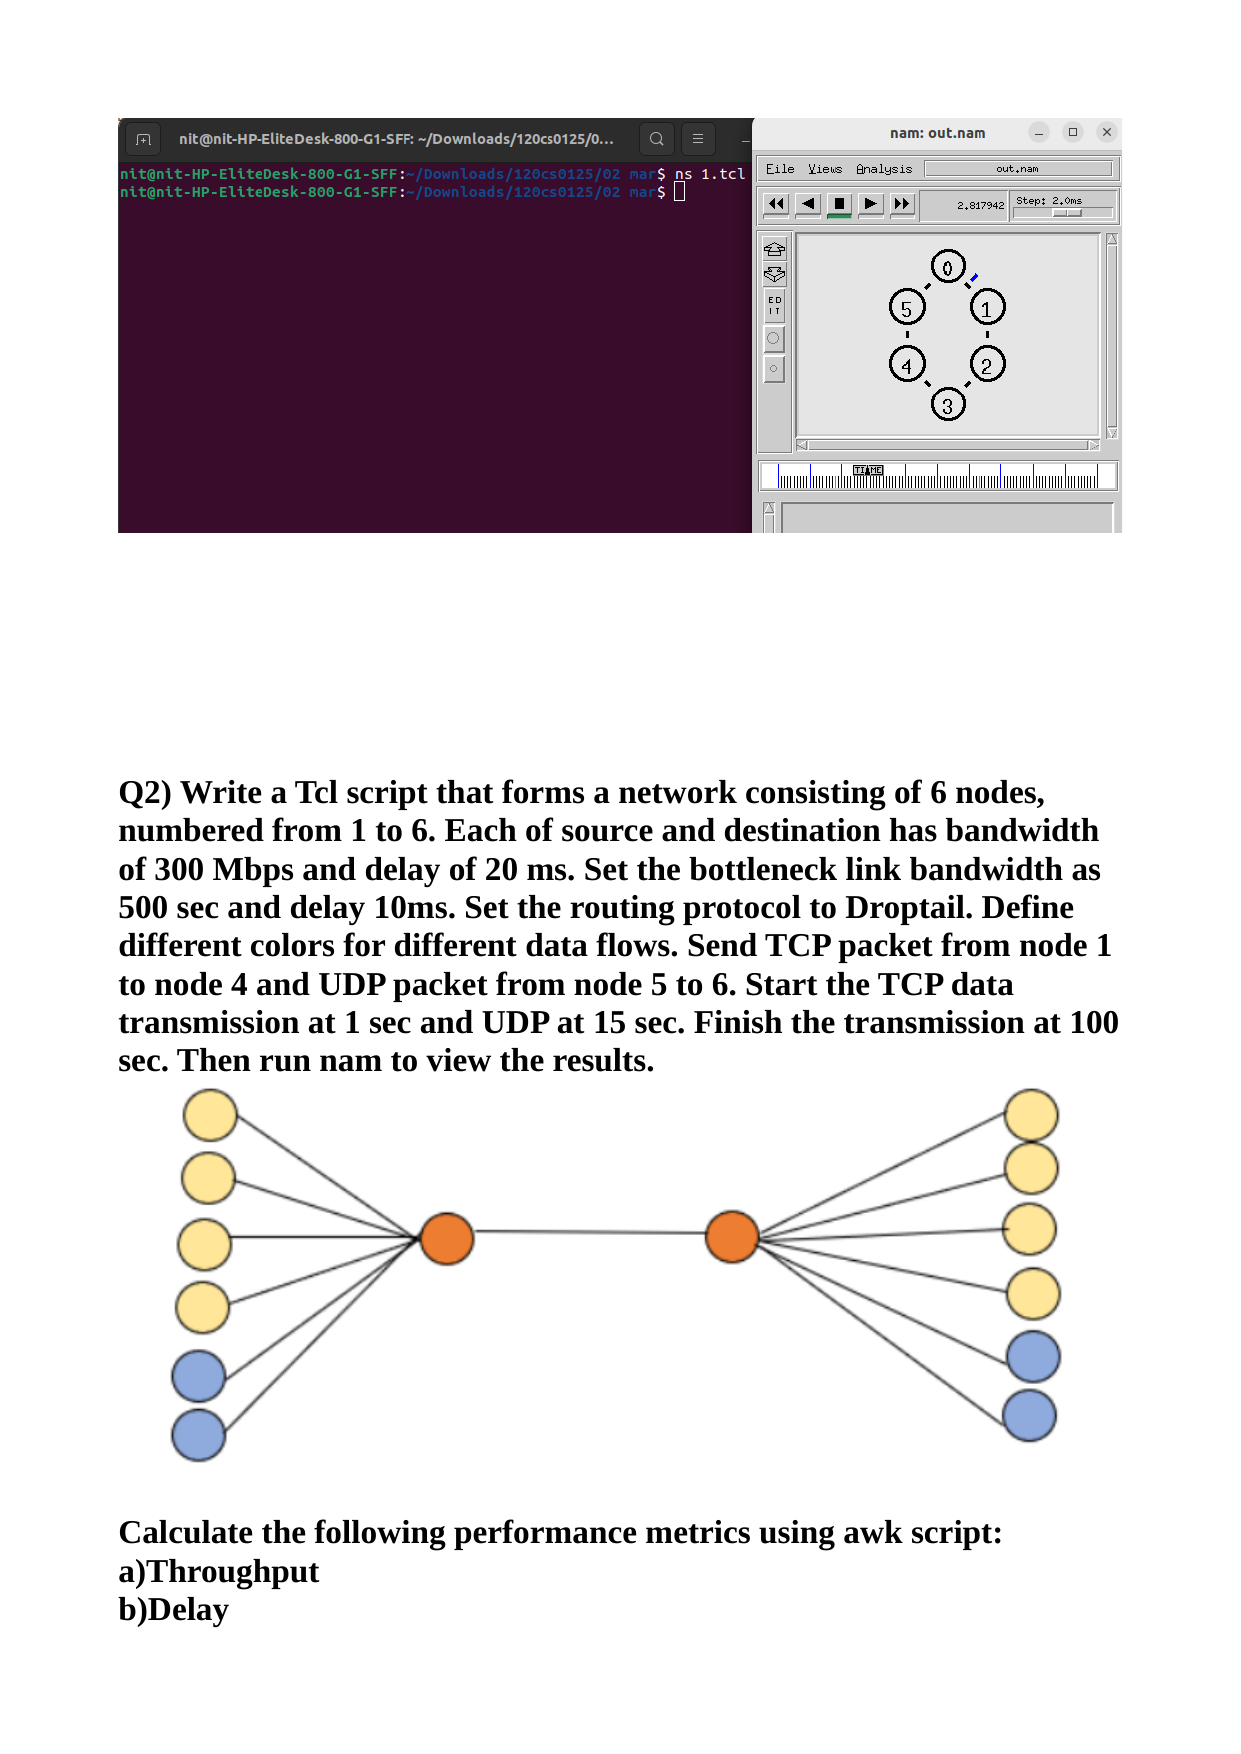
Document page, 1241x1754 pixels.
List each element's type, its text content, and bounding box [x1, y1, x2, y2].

text Q2) Write a Tcl script that forms a network consisting of 6 nodes, numbered from 1 to 6. Each of source and destination has bandwidth of 300 Mbps and delay of 20 ms. Set the bottleneck link bandwidth as 500 sec and delay 10ms. Set the routing protocol to Droptail. Define different colors for different data flows. Send TCP packet from node 1 to node 4 and UDP packet from node 5 to 6. Start the TCP data transmission at 1 sec and UDP at 15 sec. Finish the transmission at 100 sec. Then run nam to view the results. [118, 772, 1122, 1079]
text a)Throughput [118, 1551, 1122, 1589]
picture [158, 1078, 1082, 1475]
text Calculate the following performance metrics using awk script: [118, 1513, 1122, 1551]
picture [118, 118, 1123, 533]
text b)Delay [118, 1589, 1122, 1628]
